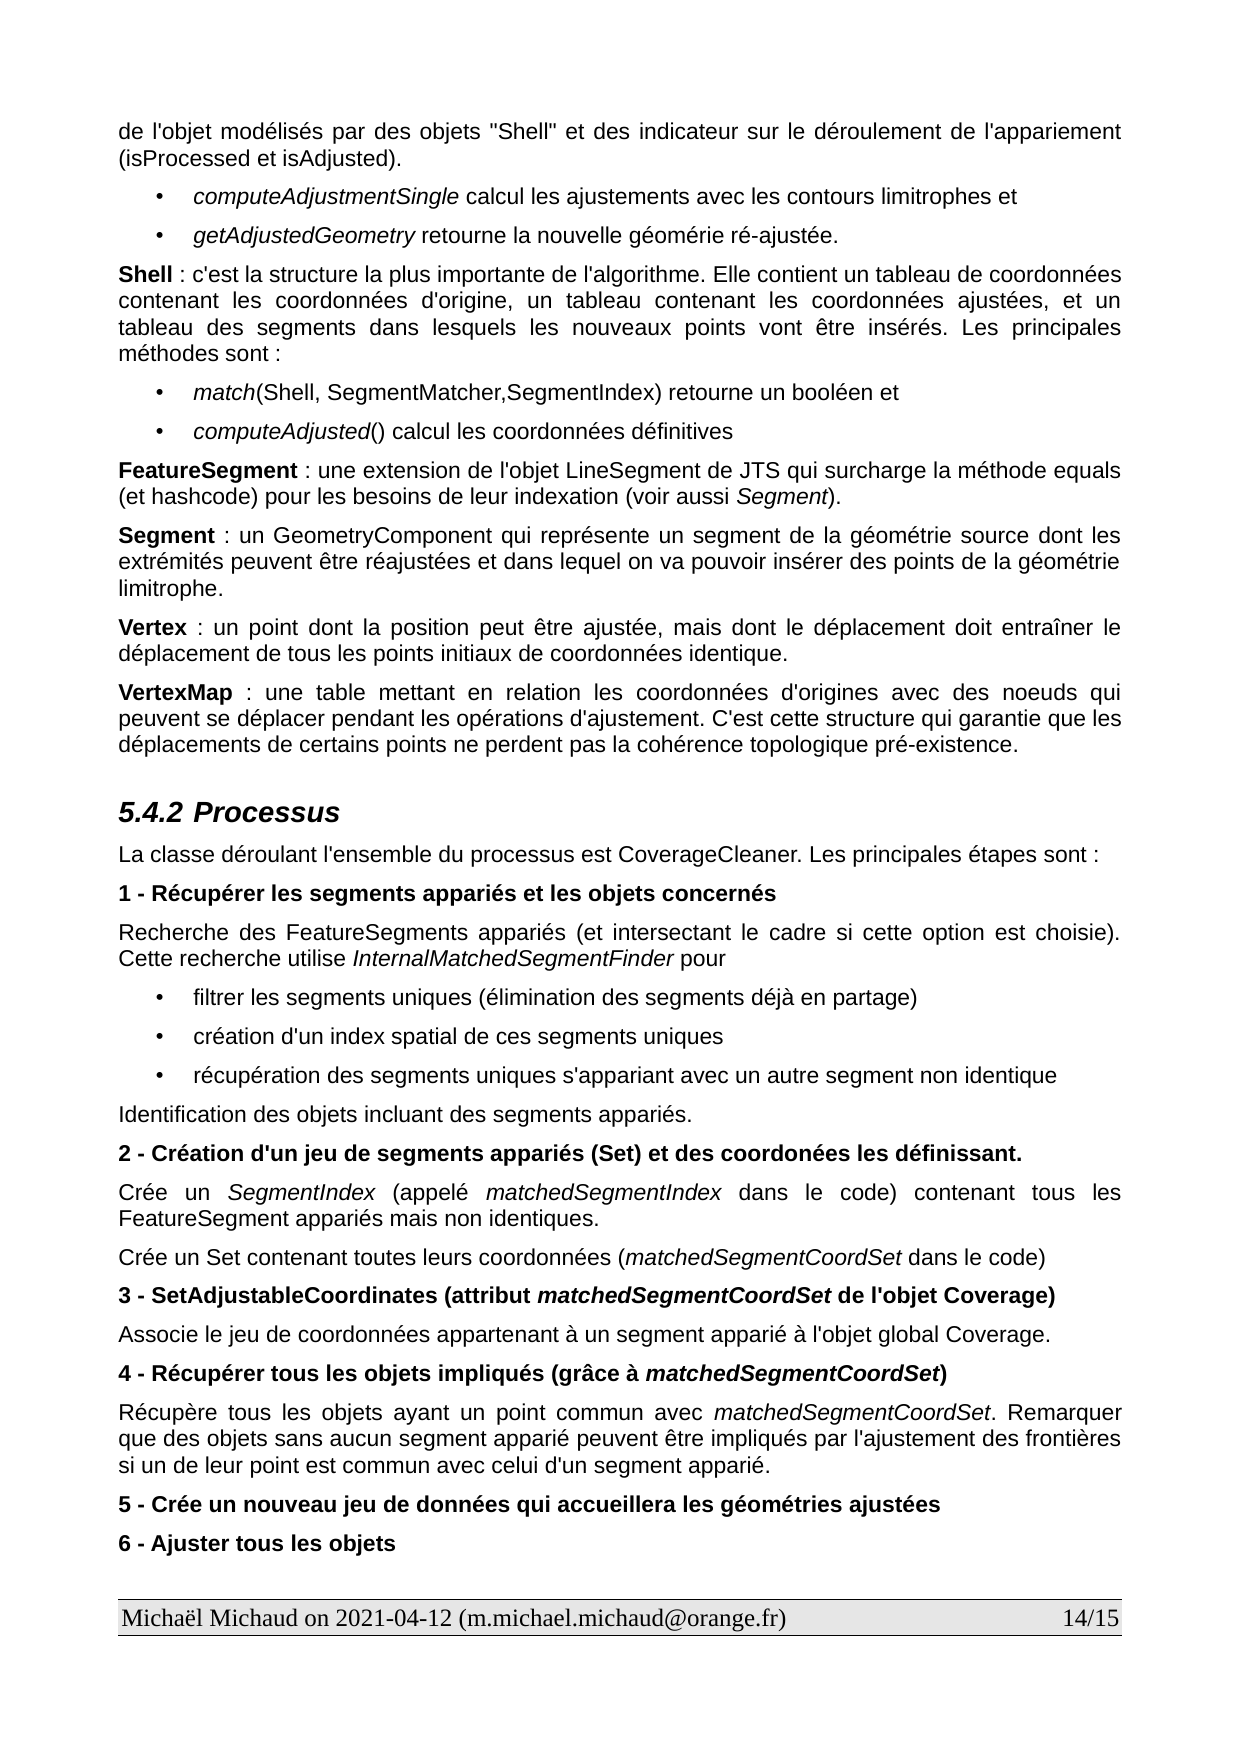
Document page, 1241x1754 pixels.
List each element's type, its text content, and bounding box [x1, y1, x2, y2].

subtitle Processus [118, 795, 1122, 829]
text Crée un SegmentIndex (appelé matchedSegmentIndex dans le code) contenant tous les FeatureSegment appariés mais non identiques. [118, 1178, 1122, 1231]
list filtrer les segments uniques (élimination des segments déjà en partage) [156, 984, 1122, 1011]
text 3 - SetAdjustableCoordinates (attribut matchedSegmentCoordSet de l'objet Coverage) [118, 1282, 1122, 1309]
list récupération des segments uniques s'appariant avec un autre segment non identique [156, 1062, 1122, 1088]
list computeAdjustmentSingle calcul les ajustements avec les contours limitrophes et [156, 183, 1122, 210]
text Crée un Set contenant toutes leurs coordonnées (matchedSegmentCoordSet dans le code) [118, 1244, 1122, 1270]
text 5 - Crée un nouveau jeu de données qui accueillera les géométries ajustées [118, 1491, 1122, 1517]
text Recherche des FeatureSegments appariés (et intersectant le cadre si cette option est choisie). Cette recherche utilise InternalMatchedSegmentFinder pour [118, 919, 1122, 972]
list création d'un index spatial de ces segments uniques [156, 1023, 1122, 1049]
text 6 - Ajuster tous les objets [118, 1529, 1122, 1556]
text La classe déroulant l'ensemble du processus est CoverageCleaner. Les principales étapes sont : [118, 841, 1122, 868]
text Shell : c'est la structure la plus importante de l'algorithme. Elle contient un tableau de coordonnées contenant les coordonnées d'origine, un tableau contenant les coordonnées ajustées, et un tableau des segments dans lesquels les nouveaux points vont être insérés. Les principales méthodes sont : [118, 261, 1122, 366]
text Récupère tous les objets ayant un point commun avec matchedSegmentCoordSet. Remarquer que des objets sans aucun segment apparié peuvent être impliqués par l'ajustement des frontières si un de leur point est commun avec celui d'un segment apparié. [118, 1399, 1122, 1478]
list getAdjustedGeometry retourne la nouvelle géomérie ré-ajustée. [156, 222, 1122, 248]
list match(Shell, SegmentMatcher,SegmentIndex) retourne un booléen et [156, 379, 1122, 405]
text de l'objet modélisés par des objets "Shell" et des indicateur sur le déroulement de l'appariement (isProcessed et isAdjusted). [118, 118, 1122, 171]
text Associe le jeu de coordonnées appartenant à un segment apparié à l'objet global Coverage. [118, 1321, 1122, 1348]
text Identification des objets incluant des segments appariés. [118, 1101, 1122, 1127]
text Segment : un GeometryComponent qui représente un segment de la géométrie source dont les extrémités peuvent être réajustées et dans lequel on va pouvoir insérer des points de la géométrie limitrophe. [118, 522, 1122, 601]
text Vertex : un point dont la position peut être ajustée, mais dont le déplacement doit entraîner le déplacement de tous les points initiaux de coordonnées identique. [118, 613, 1122, 666]
text 2 - Création d'un jeu de segments appariés (Set) et des coordonées les définissant. [118, 1139, 1122, 1166]
text VertexMap : une table mettant en relation les coordonnées d'origines avec des noeuds qui peuvent se déplacer pendant les opérations d'ajustement. C'est cette structure qui garantie que les déplacements de certains points ne perdent pas la cohérence topologique pré-existence. [118, 679, 1122, 758]
text FeatureSegment : une extension de l'objet LineSegment de JTS qui surcharge la méthode equals (et hashcode) pour les besoins de leur indexation (voir aussi Segment). [118, 457, 1122, 509]
text 4 - Récupérer tous les objets impliqués (grâce à matchedSegmentCoordSet) [118, 1360, 1122, 1387]
list computeAdjusted() calcul les coordonnées définitives [156, 418, 1122, 444]
text 1 - Récupérer les segments appariés et les objets concernés [118, 880, 1122, 906]
